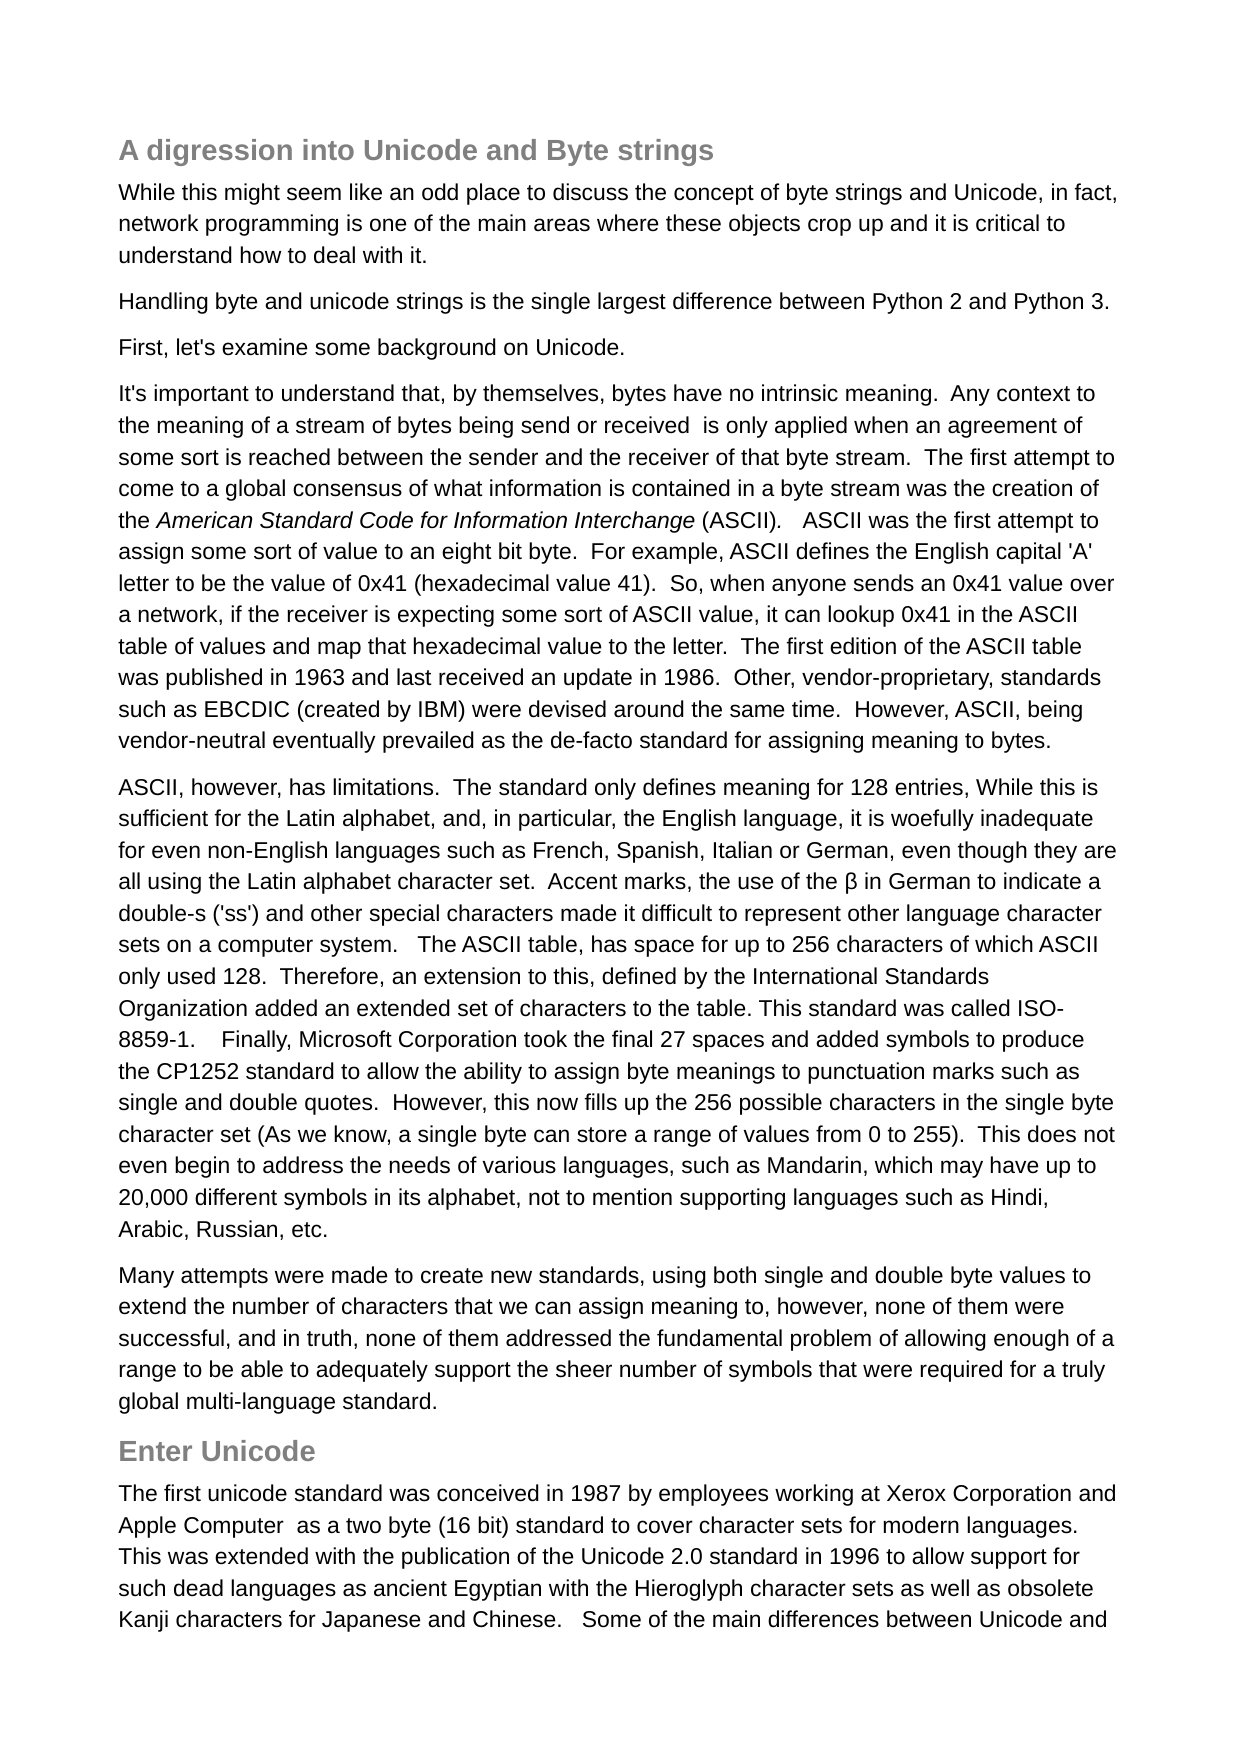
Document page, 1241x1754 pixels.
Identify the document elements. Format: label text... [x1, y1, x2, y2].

text The first unicode standard was conceived in 1987 by employees working at Xerox Corporation and Apple Computer as a two byte (16 bit) standard to cover character sets for modern languages. This was extended with the publication of the Unicode 2.0 standard in 1996 to allow support for such dead languages as ancient Egyptian with the Hieroglyph character sets as well as obsolete Kanji characters for Japanese and Chinese. Some of the main differences between Unicode and [118, 1480, 1122, 1633]
text First, let's examine some background on Unicode. [118, 334, 1122, 361]
text ASCII, however, has limitations. The standard only defines meaning for 128 entries, While this is sufficient for the Latin alphabet, and, in particular, the English language, it is woefully inadequate for even non-English languages such as French, Spanish, Italian or German, even though they are all using the Latin alphabet character set. Accent marks, the use of the β in German to indicate a double-s ('ss') and other special characters made it difficult to represent other language character sets on a computer system. The ASCII table, has space for up to 256 characters of which ASCII only used 128. Therefore, an extension to this, defined by the International Standards Organization added an extended set of characters to the table. This standard was called ISO-8859-1. Finally, Microsoft Corporation took the final 27 spaces and added symbols to produce the CP1252 standard to allow the ability to assign byte meanings to punctuation marks such as single and double quotes. However, this now fills up the 256 possible characters in the single byte character set (As we know, a single byte can store a range of values from 0 to 255). This does not even begin to address the needs of various languages, such as Mandarin, which may have up to 20,000 different symbols in its alphabet, not to mention supporting languages such as Hindi, Arabic, Russian, etc. [118, 774, 1122, 1242]
text While this might seem like an odd place to discuss the concept of byte strings and Unicode, in fact, network programming is one of the main areas where these objects crop up and it is critical to understand how to deal with it. [118, 179, 1122, 268]
subtitle A digression into Unicode and Byte strings [118, 133, 1122, 166]
text Many attempts were made to create new standards, using both single and double byte values to extend the number of characters that we can assign meaning to, however, none of them were successful, and in truth, none of them addressed the fundamental problem of allowing enough of a range to be able to adequately support the sheer number of symbols that were required for a truly global multi-language standard. [118, 1262, 1122, 1414]
text It's important to understand that, by themselves, bytes have no intrinsic meaning. Any context to the meaning of a stream of bytes being send or received is only applied when an agreement of some sort is reached between the sender and the receiver of that byte stream. The first attempt to come to a global consensus of what information is contained in a byte stream was the creation of the American Standard Code for Information Interchange (ASCII). ASCII was the first attempt to assign some sort of value to an eight bit byte. For example, ASCII defines the English capital 'A' letter to be the value of 0x41 (hexadecimal value 41). So, when anyone sends an 0x41 value over a network, if the receiver is expecting some sort of ASCII value, it can lookup 0x41 in the ASCII table of values and map that hexadecimal value to the letter. The first edition of the ASCII table was published in 1963 and last received an update in 1986. Other, vendor-proprietary, standards such as EBCDIC (created by IBM) were devised around the same time. However, ASCII, being vendor-neutral eventually prevailed as the de-facto standard for assigning meaning to bytes. [118, 380, 1122, 754]
text Handling byte and unicode strings is the single largest difference between Python 2 and Python 3. [118, 288, 1122, 314]
subtitle Enter Unicode [118, 1434, 1122, 1468]
